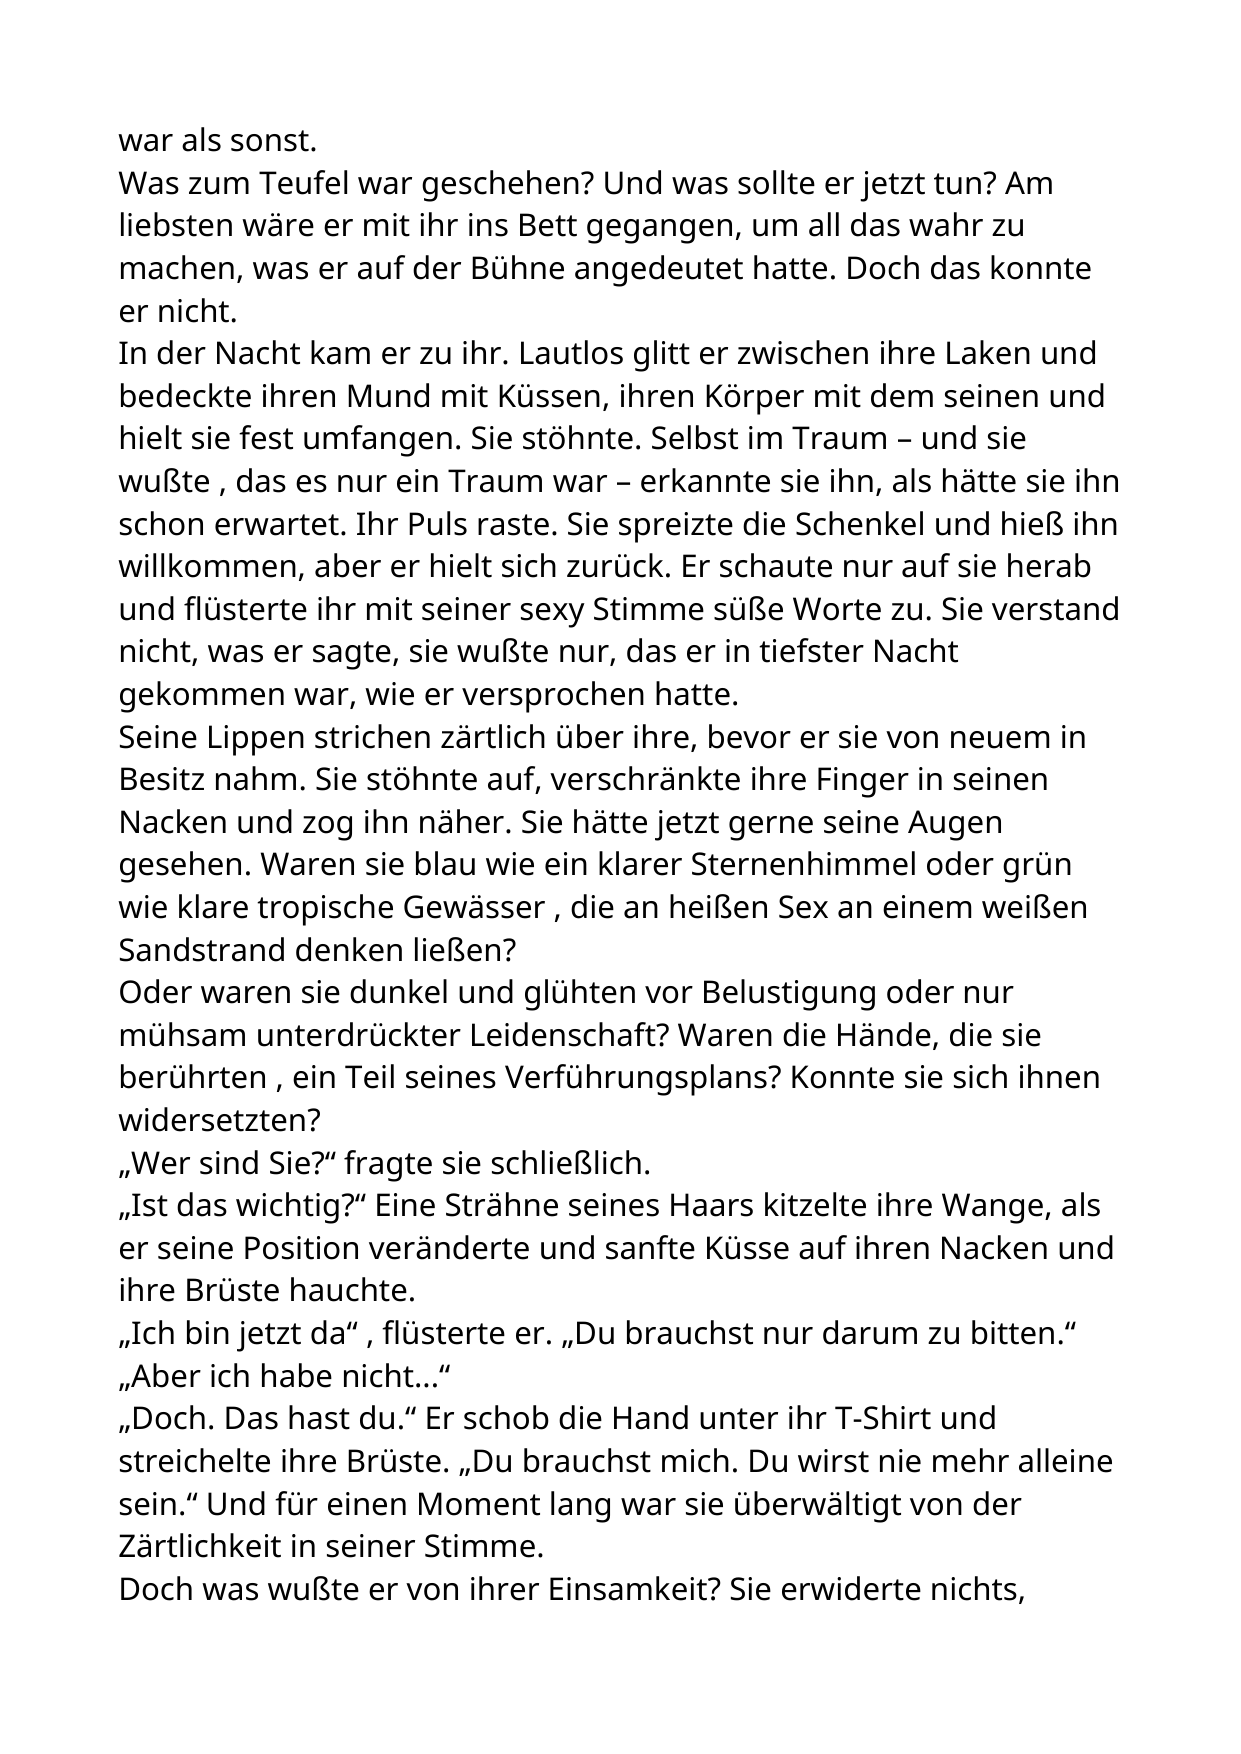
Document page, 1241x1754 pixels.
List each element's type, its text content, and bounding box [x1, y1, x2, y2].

text „Wer sind Sie?“ fragte sie schließlich. [118, 1141, 1122, 1183]
text „Ist das wichtig?“ Eine Strähne seines Haars kitzelte ihre Wange, als er seine Position veränderte und sanfte Küsse auf ihren Nacken und ihre Brüste hauchte. [118, 1183, 1122, 1311]
text Seine Lippen strichen zärtlich über ihre, bevor er sie von neuem in Besitz nahm. Sie stöhnte auf, verschränkte ihre Finger in seinen Nacken und zog ihn näher. Sie hätte jetzt gerne seine Augen gesehen. Waren sie blau wie ein klarer Sternenhimmel oder grün wie klare tropische Gewässer , die an heißen Sex an einem weißen Sandstrand denken ließen? [118, 714, 1122, 970]
text Doch was wußte er von ihrer Einsamkeit? Sie erwiderte nichts, [118, 1567, 1122, 1609]
text In der Nacht kam er zu ihr. Lautlos glitt er zwischen ihre Laken und bedeckte ihren Mund mit Küssen, ihren Körper mit dem seinen und hielt sie fest umfangen. Sie stöhnte. Selbst im Traum – und sie wußte , das es nur ein Traum war – erkannte sie ihn, als hätte sie ihn schon erwartet. Ihr Puls raste. Sie spreizte die Schenkel und hieß ihn willkommen, aber er hielt sich zurück. Er schaute nur auf sie herab und flüsterte ihr mit seiner sexy Stimme süße Worte zu. Sie verstand nicht, was er sagte, sie wußte nur, das er in tiefster Nacht gekommen war, wie er versprochen hatte. [118, 331, 1122, 714]
text war als sonst. [118, 118, 1122, 161]
text „Doch. Das hast du.“ Er schob die Hand unter ihr T-Shirt und streichelte ihre Brüste. „Du brauchst mich. Du wirst nie mehr alleine sein.“ Und für einen Moment lang war sie überwältigt von der Zärtlichkeit in seiner Stimme. [118, 1396, 1122, 1567]
text Oder waren sie dunkel und glühten vor Belustigung oder nur mühsam unterdrückter Leidenschaft? Waren die Hände, die sie berührten , ein Teil seines Verführungsplans? Konnte sie sich ihnen widersetzten? [118, 970, 1122, 1141]
text „Aber ich habe nicht...“ [118, 1354, 1122, 1396]
text „Ich bin jetzt da“ , flüsterte er. „Du brauchst nur darum zu bitten.“ [118, 1311, 1122, 1354]
text Was zum Teufel war geschehen? Und was sollte er jetzt tun? Am liebsten wäre er mit ihr ins Bett gegangen, um all das wahr zu machen, was er auf der Bühne angedeutet hatte. Doch das konnte er nicht. [118, 161, 1122, 331]
